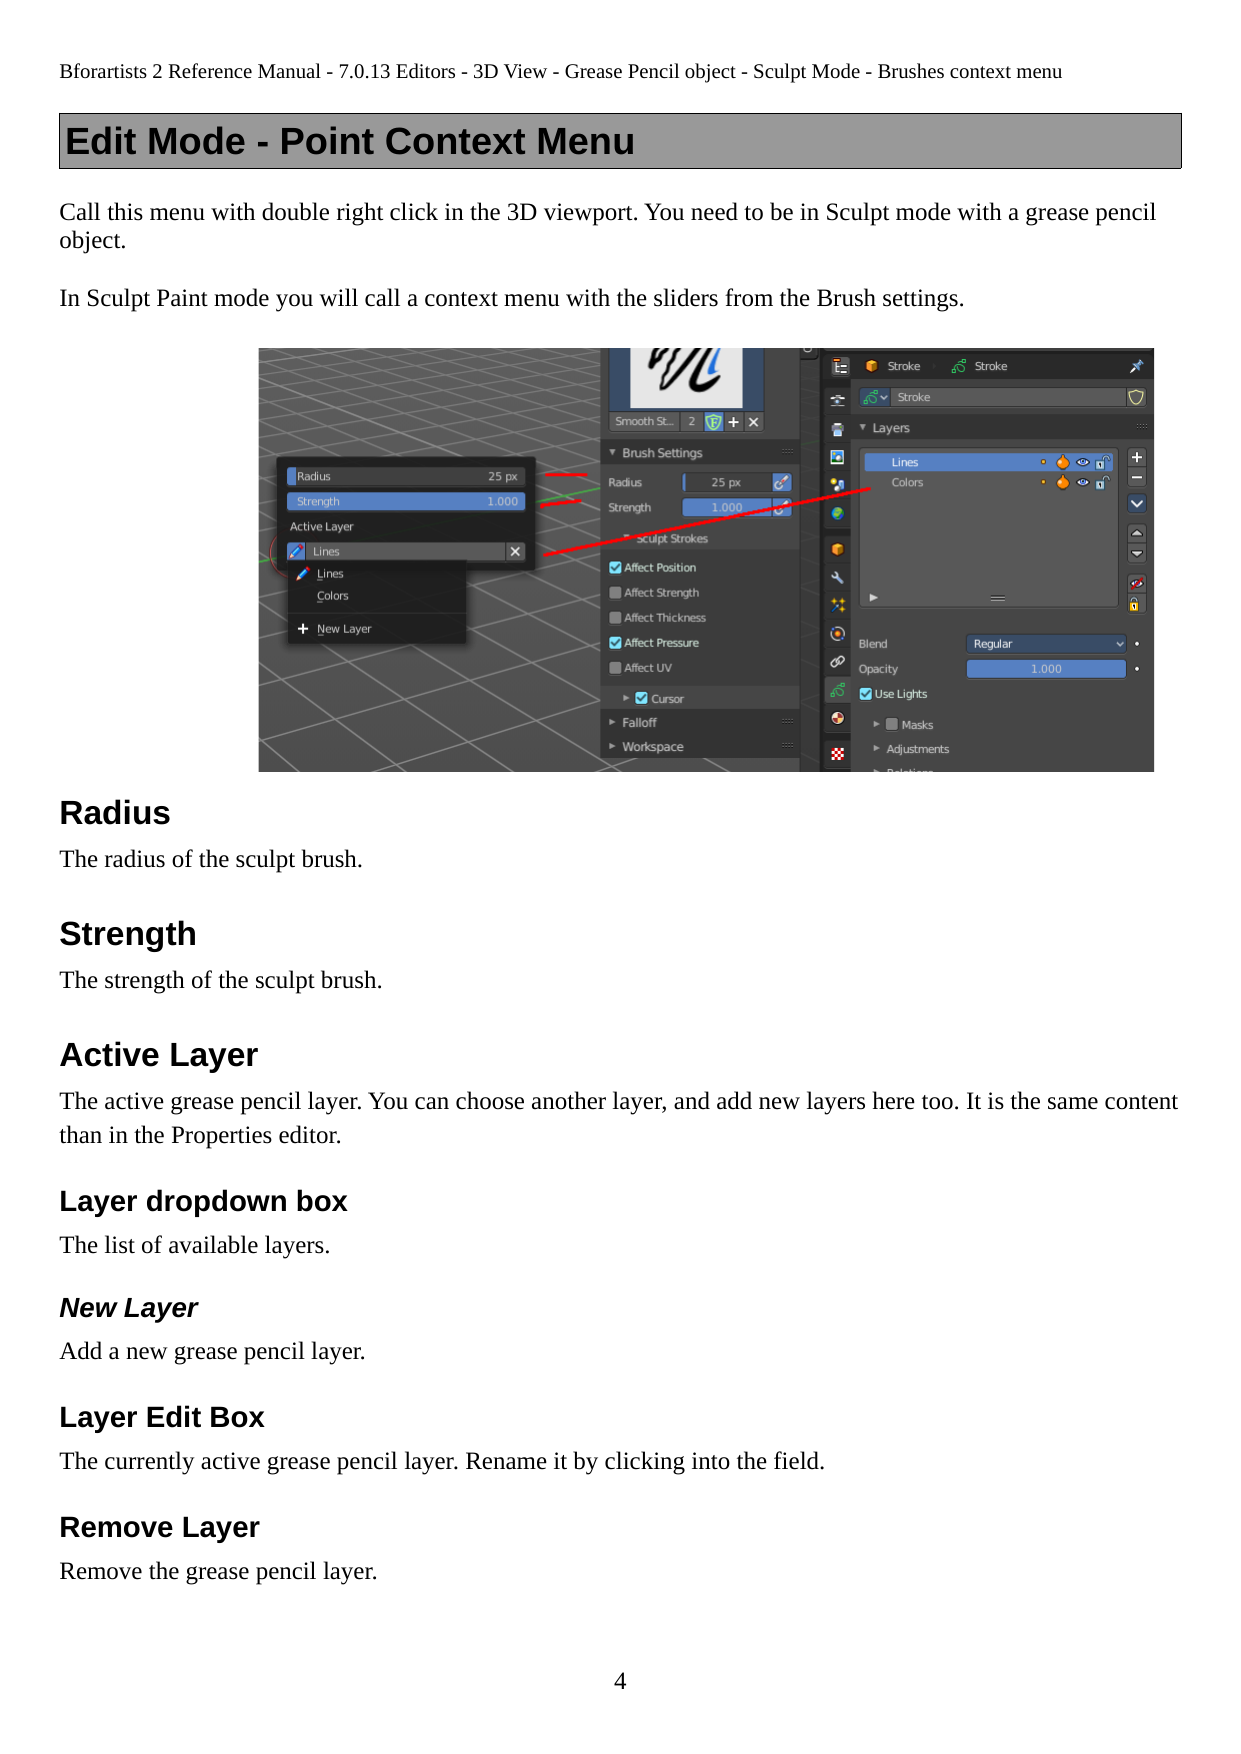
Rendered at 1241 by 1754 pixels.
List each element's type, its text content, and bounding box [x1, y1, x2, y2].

text The radius of the sculpt brush. [59, 844, 1181, 872]
text Remove the grease pencil layer. [59, 1556, 1181, 1584]
subtitle Radius [59, 792, 1181, 831]
subtitle Layer dropdown box [59, 1184, 1181, 1218]
table_header Edit Mode - Point Context Menu [60, 114, 1181, 168]
text Call this menu with double right click in the 3D viewport. You need to be in Sculpt mode with a grease pencil object. [59, 197, 1181, 254]
text In Sculpt Paint mode you will call a context menu with the sliders from the Brush settings. [59, 283, 1181, 312]
text The active grease pencil layer. You can choose another layer, and add new layers here too. It is the same content than in the Properties editor. [59, 1086, 1181, 1149]
subtitle Active Layer [59, 1034, 1181, 1073]
subtitle Layer Edit Box [59, 1400, 1181, 1433]
subtitle New Layer [59, 1292, 1181, 1323]
text The currently active grease pencil layer. Rename it by clicking into the field. [59, 1446, 1181, 1475]
text Add a new grease pencil layer. [59, 1336, 1181, 1365]
subtitle Remove Layer [59, 1509, 1181, 1543]
picture [258, 348, 1155, 772]
text The list of available layers. [59, 1230, 1181, 1259]
text The strength of the sculpt brush. [59, 965, 1181, 993]
subtitle Strength [59, 913, 1181, 952]
